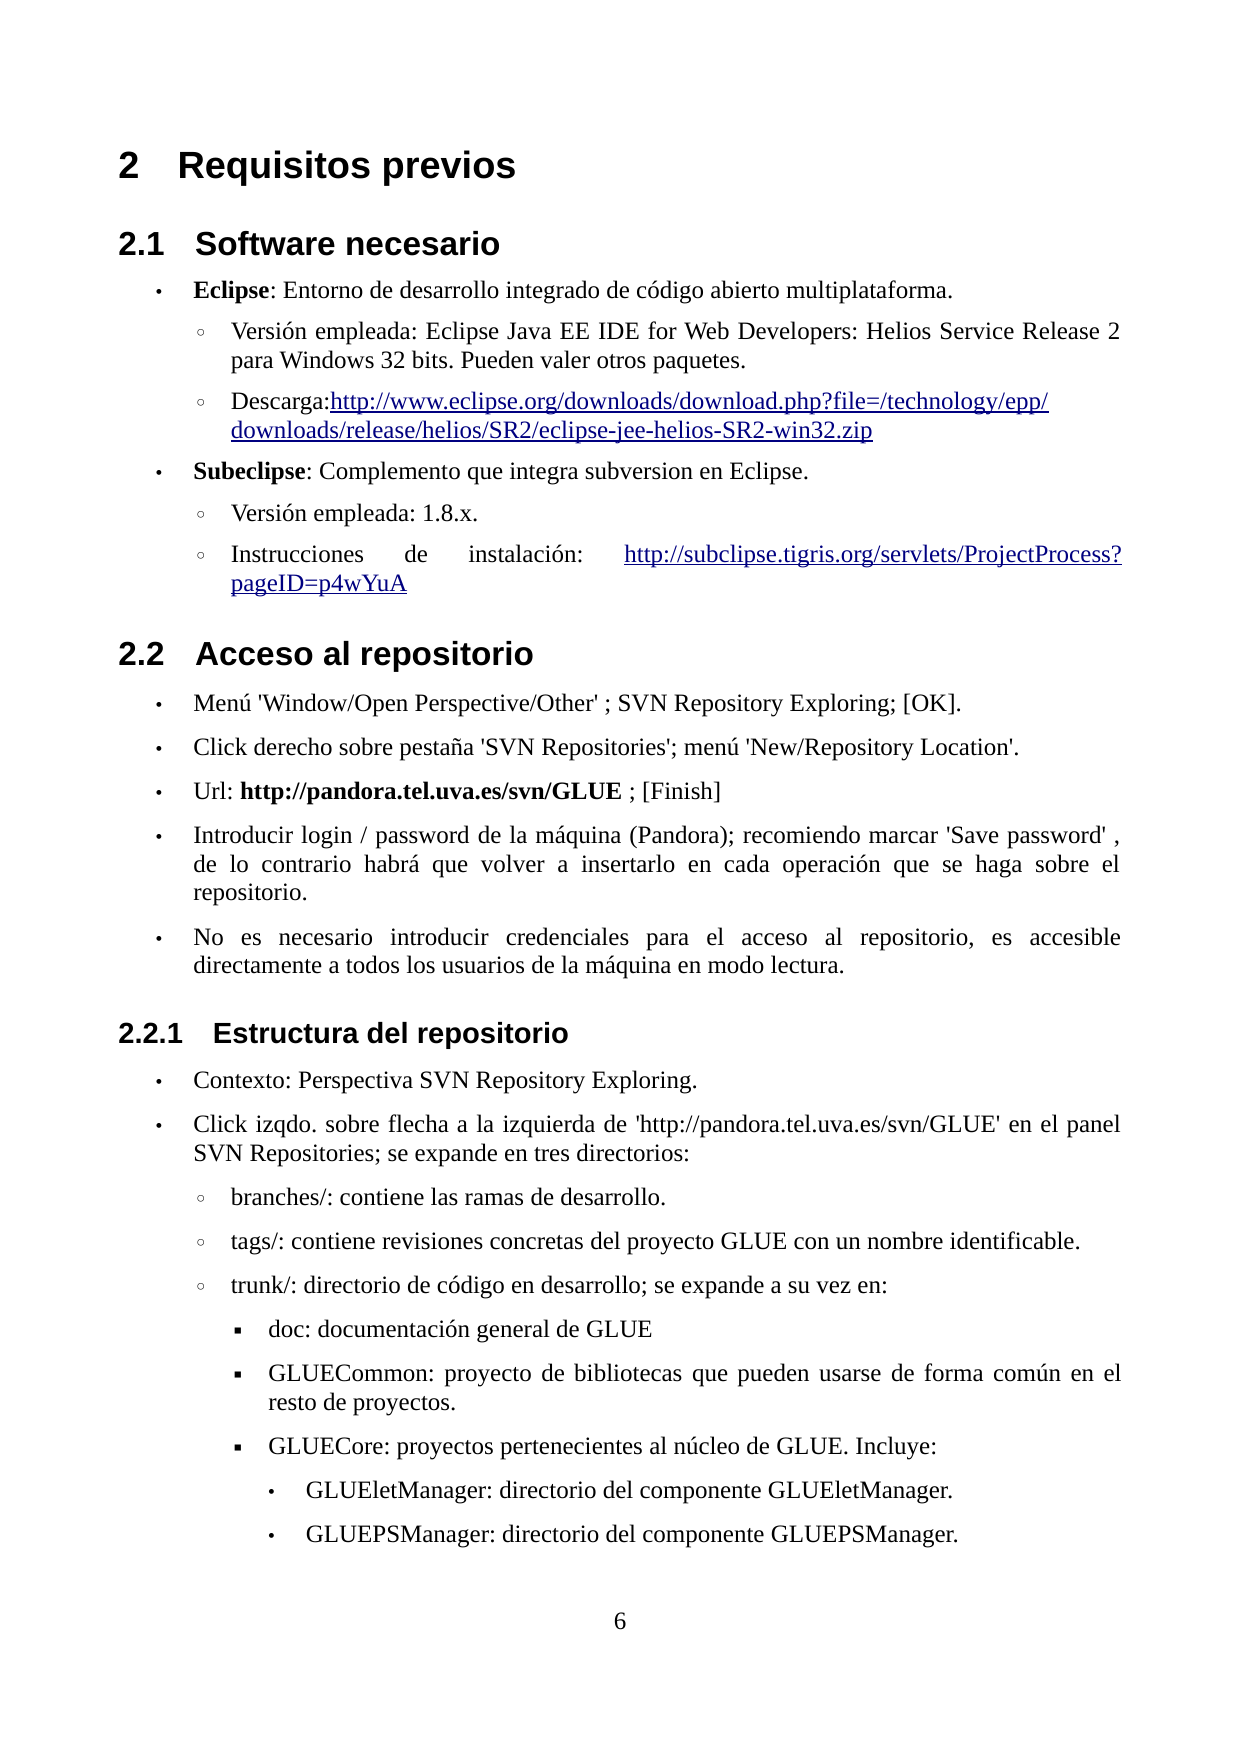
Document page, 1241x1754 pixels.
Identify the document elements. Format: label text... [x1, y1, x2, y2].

list GLUEPSManager: directorio del componente GLUEPSManager. [268, 1519, 1122, 1548]
subtitle Acceso al repositorio [118, 634, 1122, 672]
subtitle Requisitos previos [118, 143, 1122, 187]
list Url: http://pandora.tel.uva.es/svn/GLUE ; [Finish] [156, 776, 1122, 805]
list trunk/: directorio de código en desarrollo; se expande a su vez en: [193, 1270, 1122, 1299]
list Subeclipse: Complemento que integra subversion en Eclipse. [156, 456, 1122, 485]
list branches/: contiene las ramas de desarrollo. [193, 1182, 1122, 1211]
list No es necesario introducir credenciales para el acceso al repositorio, es accesible directamente a todos los usuarios de la máquina en modo lectura. [156, 922, 1122, 979]
list Contexto: Perspectiva SVN Repository Exploring. [156, 1065, 1122, 1094]
list Click izqdo. sobre flecha a la izquierda de 'http://pandora.tel.uva.es/svn/GLUE' en el panel SVN Repositories; se expande en tres directorios: [156, 1109, 1122, 1167]
list Versión empleada: Eclipse Java EE IDE for Web Developers: Helios Service Release 2 para Windows 32 bits. Pueden valer otros paquetes. [193, 316, 1122, 374]
list Versión empleada: 1.8.x. [193, 498, 1122, 526]
list GLUECore: proyectos pertenecientes al núcleo de GLUE. Incluye: [231, 1431, 1122, 1460]
list Instrucciones de instalación: http://subclipse.tigris.org/servlets/ProjectProcess?pageID=p4wYuA [193, 539, 1122, 596]
list Introducir login / password de la máquina (Pandora); recomiendo marcar 'Save password' , de lo contrario habrá que volver a insertarlo en cada operación que se haga sobre el repositorio. [156, 820, 1122, 906]
list Menú 'Window/Open Perspective/Other' ; SVN Repository Exploring; [OK]. [156, 688, 1122, 717]
subtitle Software necesario [118, 224, 1122, 263]
list tags/: contiene revisiones concretas del proyecto GLUE con un nombre identificable. [193, 1226, 1122, 1255]
list GLUEletManager: directorio del componente GLUEletManager. [268, 1475, 1122, 1504]
list Click derecho sobre pestaña 'SVN Repositories'; menú 'New/Repository Location'. [156, 732, 1122, 761]
subtitle Estructura del repositorio [118, 1016, 1122, 1050]
list Descarga:http://www.eclipse.org/downloads/download.php?file=/technology/epp/downloads/release/helios/SR2/eclipse-jee-helios-SR2-win32.zip [193, 386, 1122, 444]
list doc: documentación general de GLUE [231, 1314, 1122, 1343]
list GLUECommon: proyecto de bibliotecas que pueden usarse de forma común en el resto de proyectos. [231, 1358, 1122, 1416]
list Eclipse: Entorno de desarrollo integrado de código abierto multiplataforma. [156, 275, 1122, 304]
